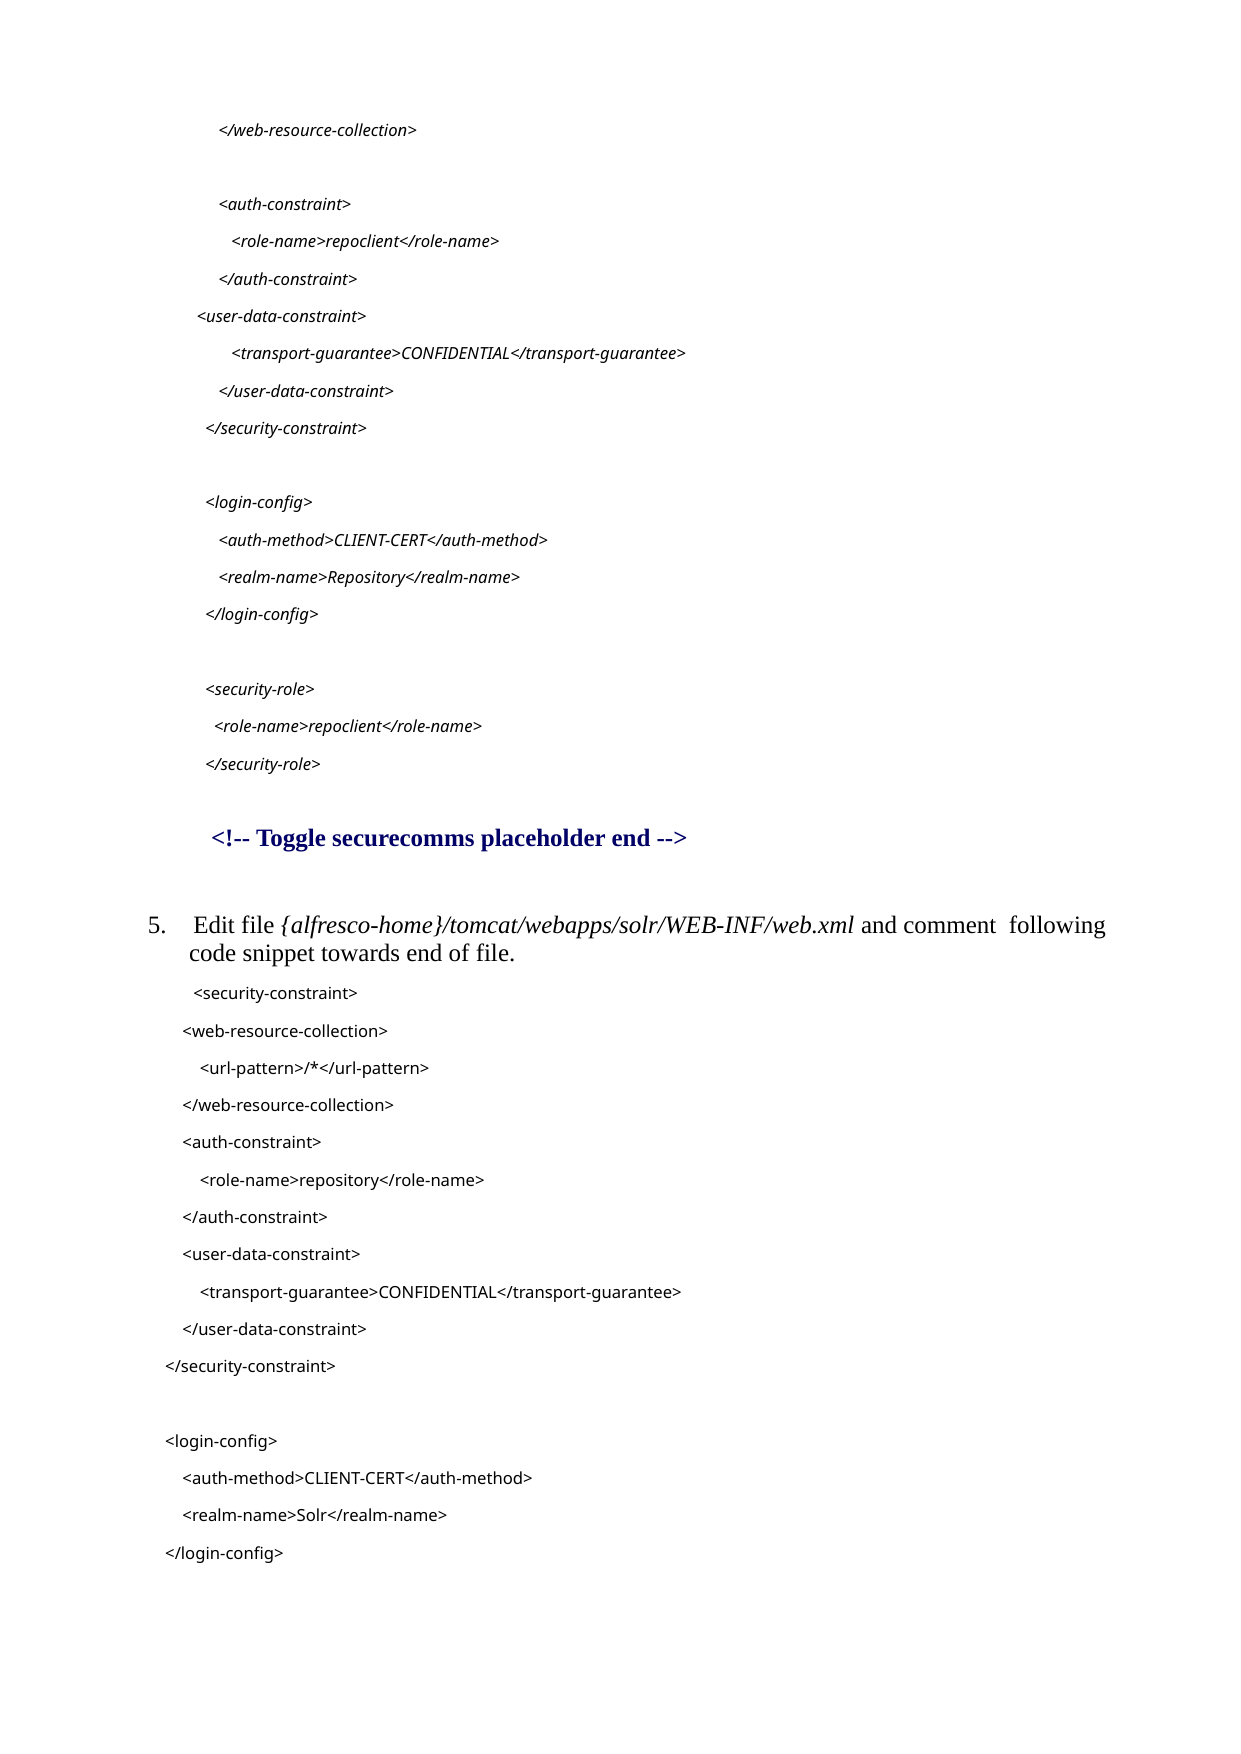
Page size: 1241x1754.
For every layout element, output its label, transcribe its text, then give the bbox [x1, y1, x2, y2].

text </security-constraint> [192, 416, 1122, 439]
text </security-constraint> [148, 1355, 1122, 1377]
text </login-config> [148, 1541, 1122, 1564]
text <login-config> [192, 491, 1122, 514]
text <role-name>repoclient</role-name> [192, 715, 1122, 737]
text <web-resource-collection> [148, 1019, 1122, 1042]
text </auth-constraint> [192, 267, 1122, 290]
text </web-resource-collection> [148, 1094, 1122, 1116]
text <auth-method>CLIENT-CERT</auth-method> [192, 528, 1122, 551]
text <!-- Toggle securecomms placeholder end --> [192, 823, 1122, 852]
text </user-data-constraint> [192, 379, 1122, 402]
list Edit file {alfresco-home}/tomcat/webapps/solr/WEB-INF/web.xml and comment following code snippet towards end of file. [148, 910, 1122, 967]
text <realm-name>Solr</realm-name> [148, 1504, 1122, 1527]
text <user-data-constraint> [148, 1243, 1122, 1266]
text <role-name>repository</role-name> [148, 1168, 1122, 1191]
text </web-resource-collection> [192, 118, 1122, 141]
text <security-role> [192, 677, 1122, 700]
text </auth-constraint> [148, 1206, 1122, 1228]
text </security-role> [192, 752, 1122, 775]
text <auth-constraint> [148, 1131, 1122, 1154]
text <login-config> [148, 1429, 1122, 1452]
text <auth-constraint> [192, 193, 1122, 215]
text </user-data-constraint> [148, 1317, 1122, 1340]
text <url-pattern>/*</url-pattern> [148, 1056, 1122, 1079]
text <user-data-constraint> [192, 304, 1122, 327]
text </login-config> [192, 603, 1122, 626]
text <role-name>repoclient</role-name> [192, 230, 1122, 253]
text <security-constraint> [148, 982, 1122, 1004]
text <transport-guarantee>CONFIDENTIAL</transport-guarantee> [192, 342, 1122, 364]
text <auth-method>CLIENT-CERT</auth-method> [148, 1467, 1122, 1489]
text <realm-name>Repository</realm-name> [192, 566, 1122, 588]
text <transport-guarantee>CONFIDENTIAL</transport-guarantee> [148, 1280, 1122, 1303]
